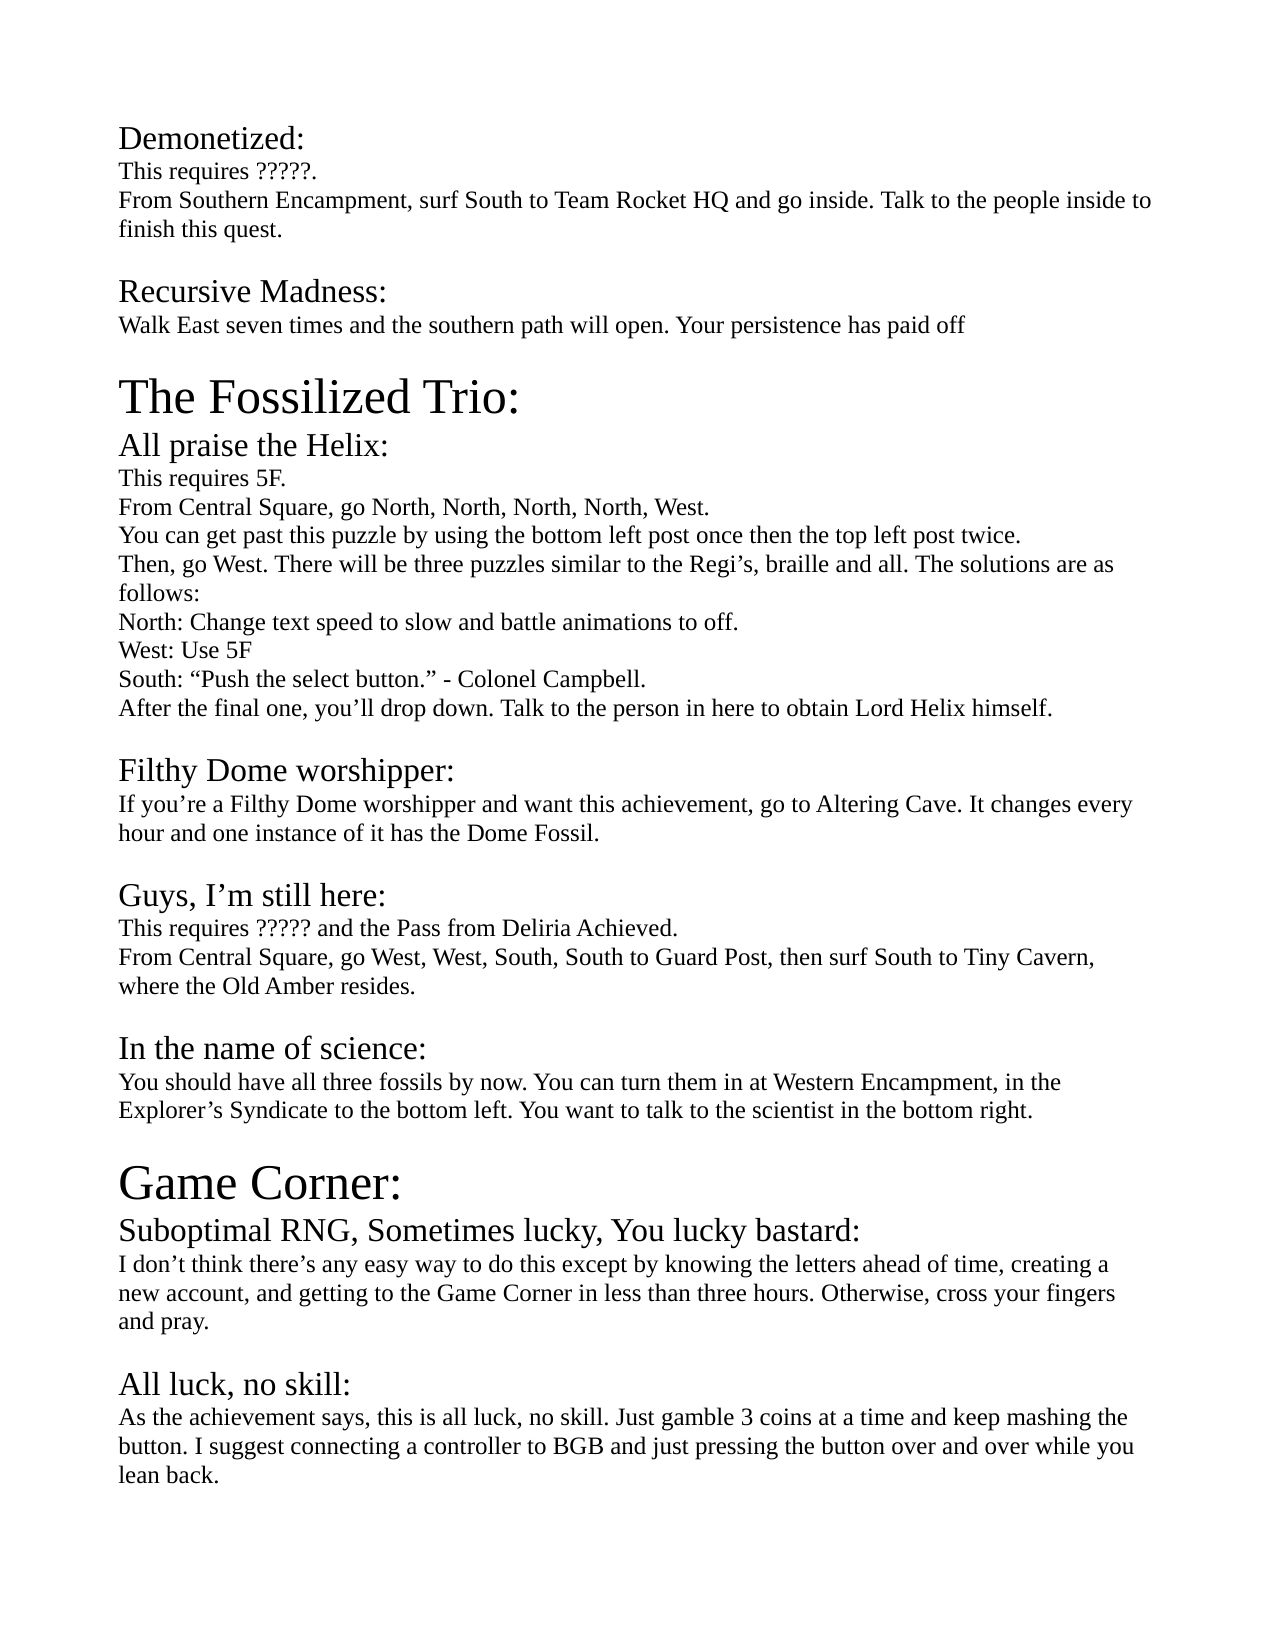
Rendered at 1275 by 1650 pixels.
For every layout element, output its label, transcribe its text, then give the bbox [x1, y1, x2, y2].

text This requires 5F. [118, 463, 1157, 492]
text All luck, no skill: As the achievement says, this is all luck, no skill. Just gamble 3 coins at a time and keep mashing the button. I suggest connecting a controller to BGB and just pressing the button over and over while you lean back. [118, 1364, 1157, 1488]
text This requires ?????. [118, 156, 1157, 185]
text Demonetized: [118, 118, 1157, 156]
text You can get past this puzzle by using the bottom left post once then the top left post twice. [118, 521, 1157, 549]
text If you’re a Filthy Dome worshipper and want this achievement, go to Altering Cave. It changes every hour and one instance of it has the Dome Fossil. [118, 789, 1157, 846]
text From Southern Encampment, surf South to Team Rocket HQ and go inside. Talk to the people inside to finish this quest. [118, 185, 1157, 243]
text Filthy Dome worshipper: [118, 751, 1157, 789]
text South: “Push the select button.” - Colonel Campbell. [118, 664, 1157, 693]
text Recursive Madness: Walk East seven times and the southern path will open. Your persistence has paid off [118, 271, 1157, 338]
text Game Corner: [118, 1153, 1157, 1211]
text Guys, I’m still here: [118, 875, 1157, 913]
text Then, go West. There will be three puzzles similar to the Regi’s, braille and all. The solutions are as follows: North: Change text speed to slow and battle animations to off. [118, 549, 1157, 636]
text In the name of science: [118, 1028, 1157, 1067]
text You should have all three fossils by now. You can turn them in at Western Encampment, in the Explorer’s Syndicate to the bottom left. You want to talk to the scientist in the bottom right. [118, 1067, 1157, 1124]
text From Central Square, go North, North, North, North, West. [118, 492, 1157, 521]
text All praise the Helix: [118, 425, 1157, 463]
text West: Use 5F [118, 636, 1157, 664]
text From Central Square, go West, West, South, South to Guard Post, then surf South to Tiny Cavern, where the Old Amber resides. [118, 942, 1157, 1000]
text This requires ????? and the Pass from Deliria Achieved. [118, 913, 1157, 942]
text Suboptimal RNG, Sometimes lucky, You lucky bastard: [118, 1211, 1157, 1249]
text The Fossilized Trio: [118, 367, 1157, 425]
text I don’t think there’s any easy way to do this except by knowing the letters ahead of time, creating a new account, and getting to the Game Corner in less than three hours. Otherwise, cross your fingers and pray. [118, 1249, 1157, 1335]
text After the final one, you’ll drop down. Talk to the person in here to obtain Lord Helix himself. [118, 693, 1157, 722]
